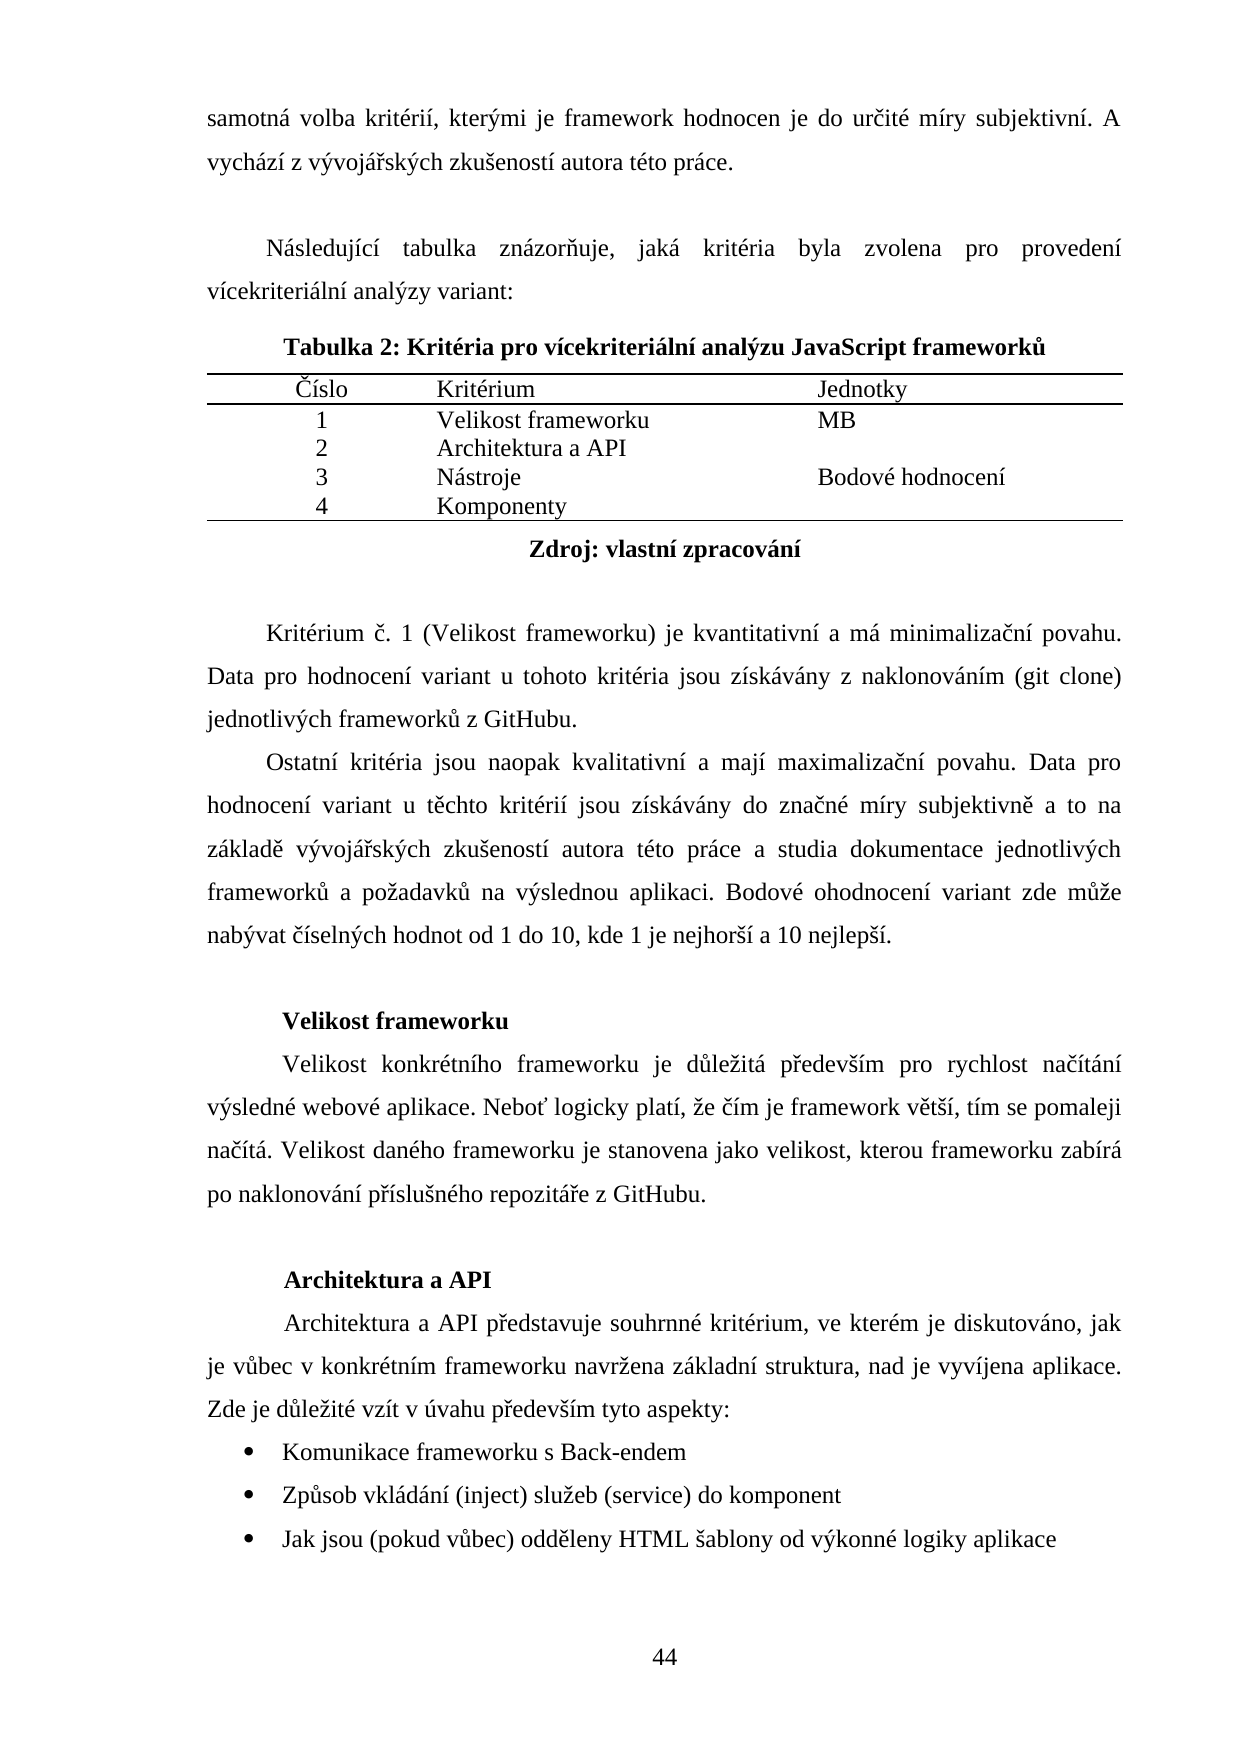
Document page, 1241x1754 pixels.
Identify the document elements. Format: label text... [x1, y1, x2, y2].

text Zdroj: vlastní zpracování [207, 534, 1122, 562]
table_cell 4 [207, 491, 436, 520]
text Velikost frameworku [207, 1006, 1122, 1035]
table_cell [817, 491, 1122, 520]
table_cell [817, 434, 1122, 462]
table_cell 1 [207, 405, 436, 433]
text Tabulka 2: Kritéria pro vícekriteriální analýzu JavaScript frameworků [207, 332, 1122, 360]
table_header Jednotky [817, 375, 1122, 403]
table_cell 2 [207, 434, 436, 462]
table_cell MB [817, 405, 1122, 433]
text Architektura a API [207, 1265, 1122, 1294]
text Kritérium č. 1 (Velikost frameworku) je kvantitativní a má minimalizační povahu. Data pro hodnocení variant u tohoto kritéria jsou získávány z naklonováním (git clone) jednotlivých frameworků z GitHubu. [207, 618, 1122, 733]
table_cell Bodové hodnocení [817, 462, 1122, 491]
text Následující tabulka znázorňuje, jaká kritéria byla zvolena pro provedení vícekriteriální analýzy variant: [207, 233, 1122, 305]
text Architektura a API představuje souhrnné kritérium, ve kterém je diskutováno, jak je vůbec v konkrétním frameworku navržena základní struktura, nad je vyvíjena aplikace. Zde je důležité vzít v úvahu především tyto aspekty: [207, 1308, 1122, 1423]
table_cell 3 [207, 462, 436, 491]
table_header Číslo [207, 375, 436, 403]
table_cell Velikost frameworku [436, 405, 817, 433]
text samotná volba kritérií, kterými je framework hodnocen je do určité míry subjektivní. A vychází z vývojářských zkušeností autora této práce. [207, 103, 1122, 175]
table_cell Architektura a API [436, 434, 817, 462]
list Komunikace frameworku s Back-endem [244, 1437, 1122, 1466]
list Jak jsou (pokud vůbec) odděleny HTML šablony od výkonné logiky aplikace [244, 1524, 1122, 1552]
list Způsob vkládání (inject) služeb (service) do komponent [244, 1481, 1122, 1509]
table_cell Nástroje [436, 462, 817, 491]
text Velikost konkrétního frameworku je důležitá především pro rychlost načítání výsledné webové aplikace. Neboť logicky platí, že čím je framework větší, tím se pomaleji načítá. Velikost daného frameworku je stanovena jako velikost, kterou frameworku zabírá po naklonování příslušného repozitáře z GitHubu. [207, 1049, 1122, 1207]
table_header Kritérium [436, 375, 817, 403]
text Ostatní kritéria jsou naopak kvalitativní a mají maximalizační povahu. Data pro hodnocení variant u těchto kritérií jsou získávány do značné míry subjektivně a to na základě vývojářských zkušeností autora této práce a studia dokumentace jednotlivých frameworků a požadavků na výslednou aplikaci. Bodové ohodnocení variant zde může nabývat číselných hodnot od 1 do 10, kde 1 je nejhorší a 10 nejlepší. [207, 747, 1122, 949]
table_cell Komponenty [436, 491, 817, 520]
